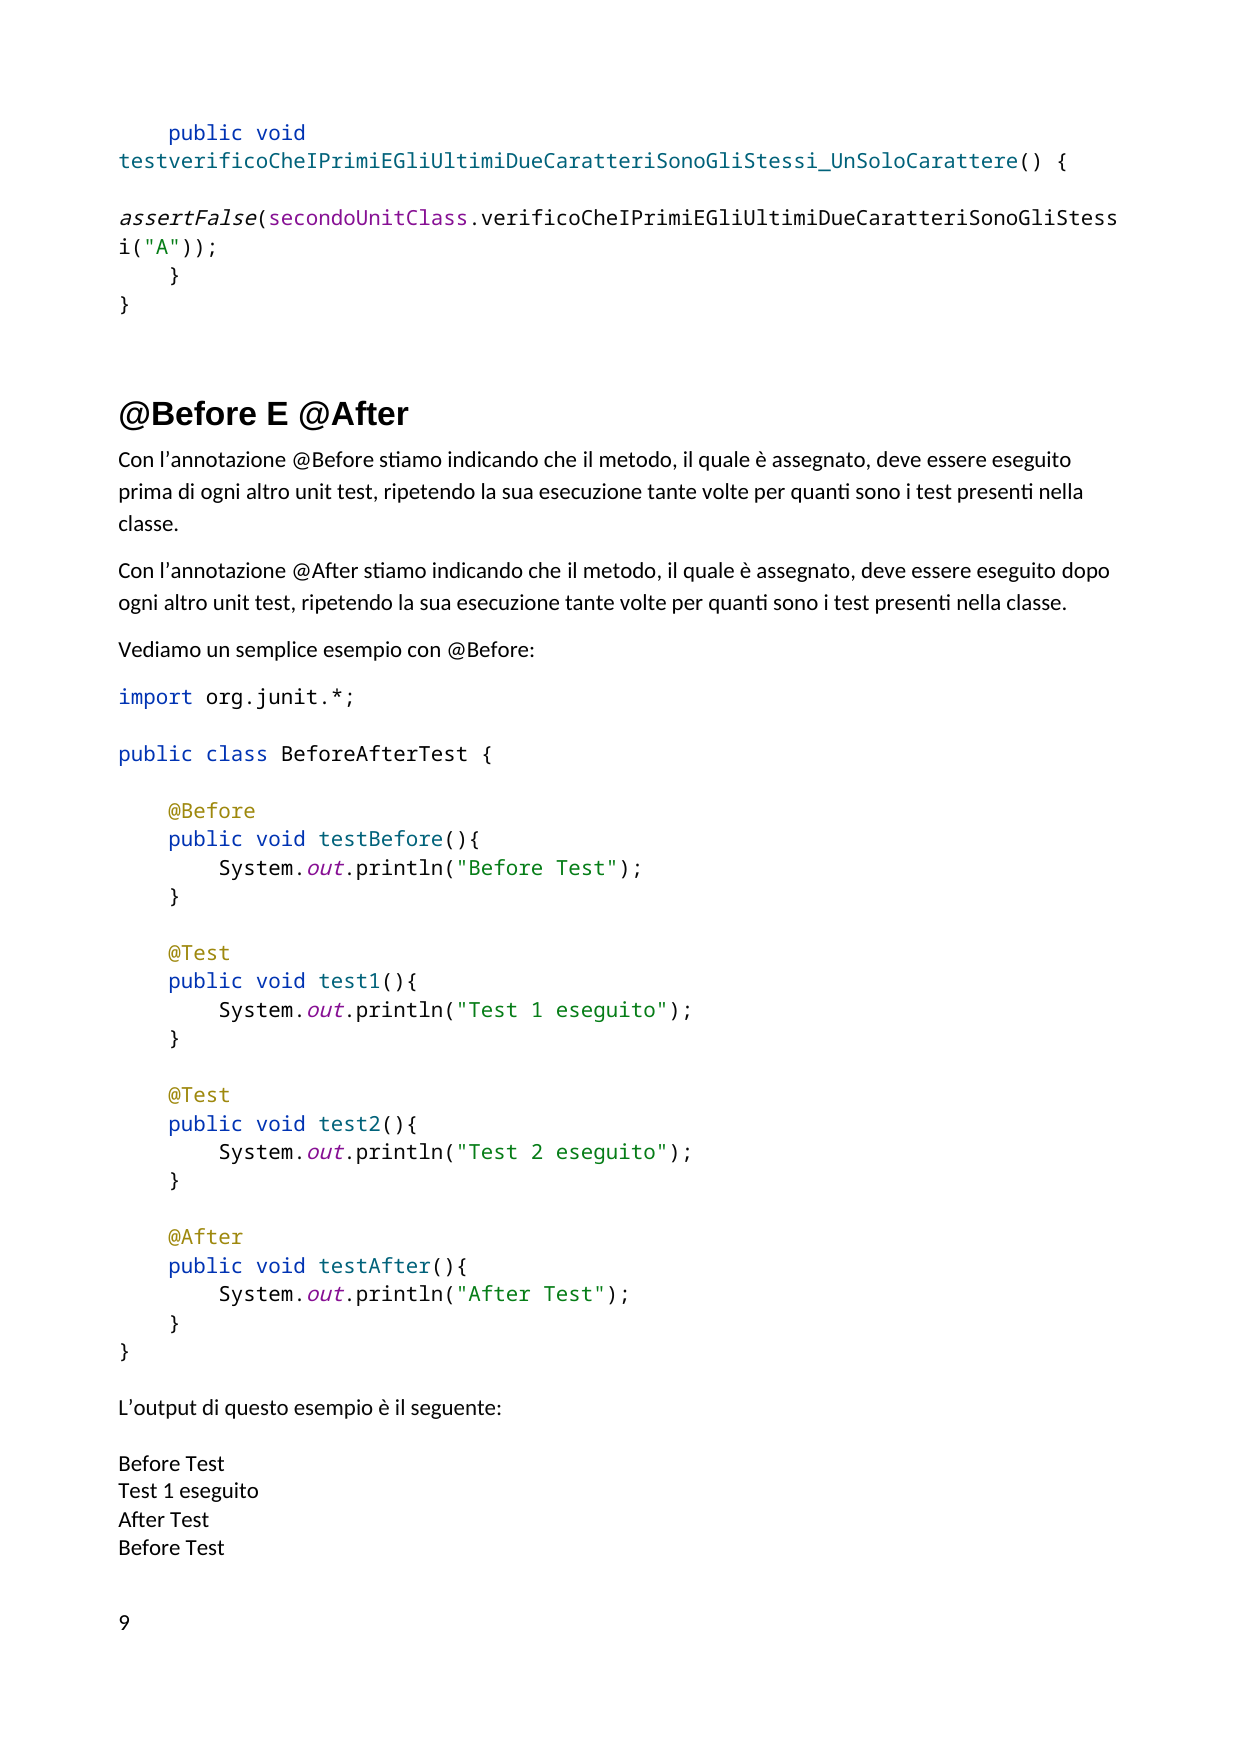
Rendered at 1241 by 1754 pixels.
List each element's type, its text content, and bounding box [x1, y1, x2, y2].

text Before Test [118, 1533, 1122, 1561]
text Before Test [118, 1449, 1122, 1477]
subtitle @Before E @After [118, 394, 1122, 433]
text public void testverificoCheIPrimiEGliUltimiDueCaratteriSonoGliStessi_UnSoloCarattere() { assertFalse(secondoUnitClass.verificoCheIPrimiEGliUltimiDueCaratteriSonoGliStessi("A")); } } [118, 118, 1122, 317]
text After Test [118, 1505, 1122, 1533]
text L’output di questo esempio è il seguente: [118, 1393, 1122, 1421]
text Vediamo un semplice esempio con @Before: [118, 635, 1122, 663]
text import org.junit.*; public class BeforeAfterTest { @Before public void testBefore(){ System.out.println("Before Test"); } @Test public void test1(){ System.out.println("Test 1 eseguito"); } @Test public void test2(){ System.out.println("Test 2 eseguito"); } @After public void testAfter(){ System.out.println("After Test"); } } [118, 682, 1122, 1364]
text Con l’annotazione @Before stiamo indicando che il metodo, il quale è assegnato, deve essere eseguito prima di ogni altro unit test, ripetendo la sua esecuzione tante volte per quanti sono i test presenti nella classe. [118, 445, 1122, 538]
text Test 1 eseguito [118, 1477, 1122, 1505]
text Con l’annotazione @After stiamo indicando che il metodo, il quale è assegnato, deve essere eseguito dopo ogni altro unit test, ripetendo la sua esecuzione tante volte per quanti sono i test presenti nella classe. [118, 556, 1122, 617]
